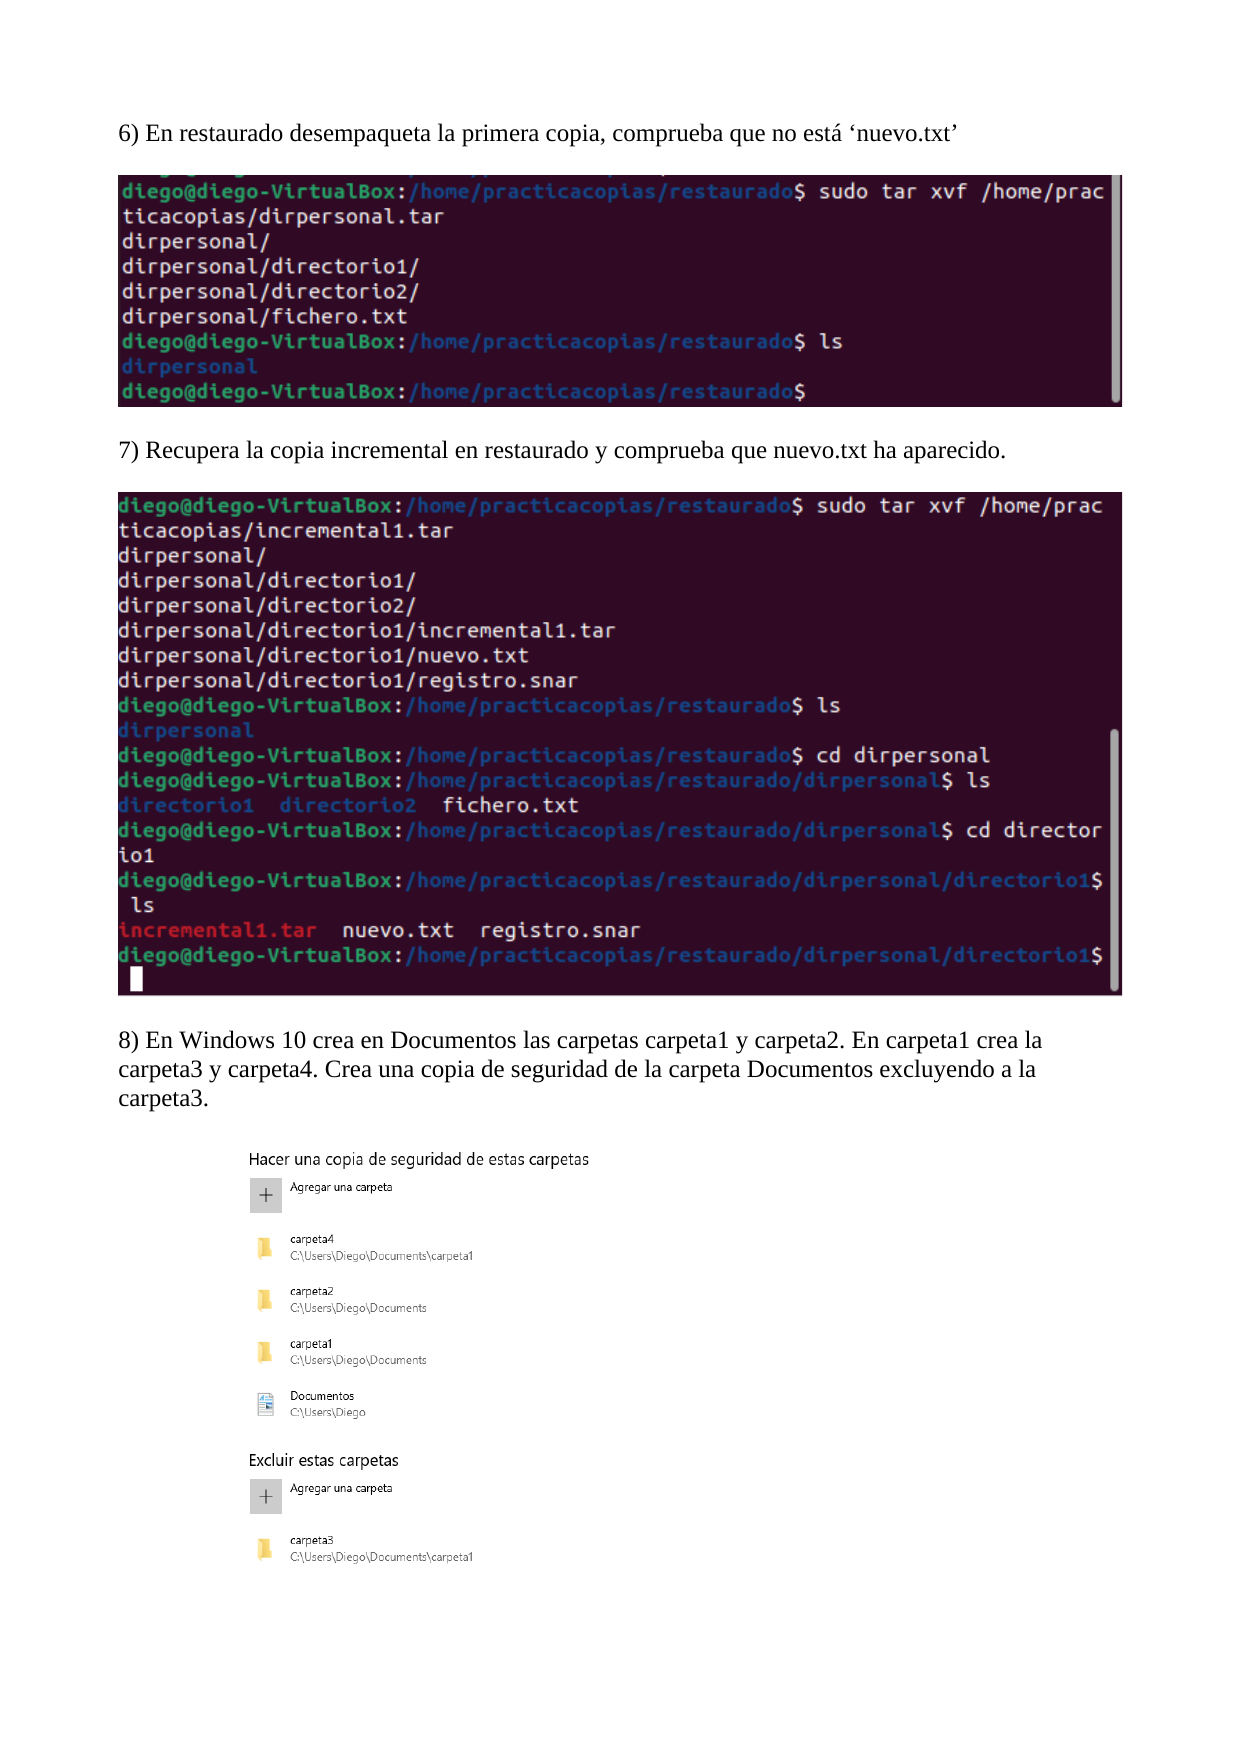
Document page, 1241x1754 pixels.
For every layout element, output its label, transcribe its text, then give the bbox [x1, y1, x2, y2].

picture [118, 492, 1123, 997]
text 6) En restaurado desempaqueta la primera copia, comprueba que no está ‘nuevo.txt’ [118, 118, 1122, 147]
text 7) Recupera la copia incremental en restaurado y comprueba que nuevo.txt ha aparecido. [118, 435, 1122, 464]
text 8) En Windows 10 crea en Documentos las carpetas carpeta1 y carpeta2. En carpeta1 crea la carpeta3 y carpeta4. Crea una copia de seguridad de la carpeta Documentos excluyendo a la carpeta3. [118, 1025, 1122, 1111]
picture [118, 175, 1123, 407]
picture [234, 1140, 1006, 1584]
